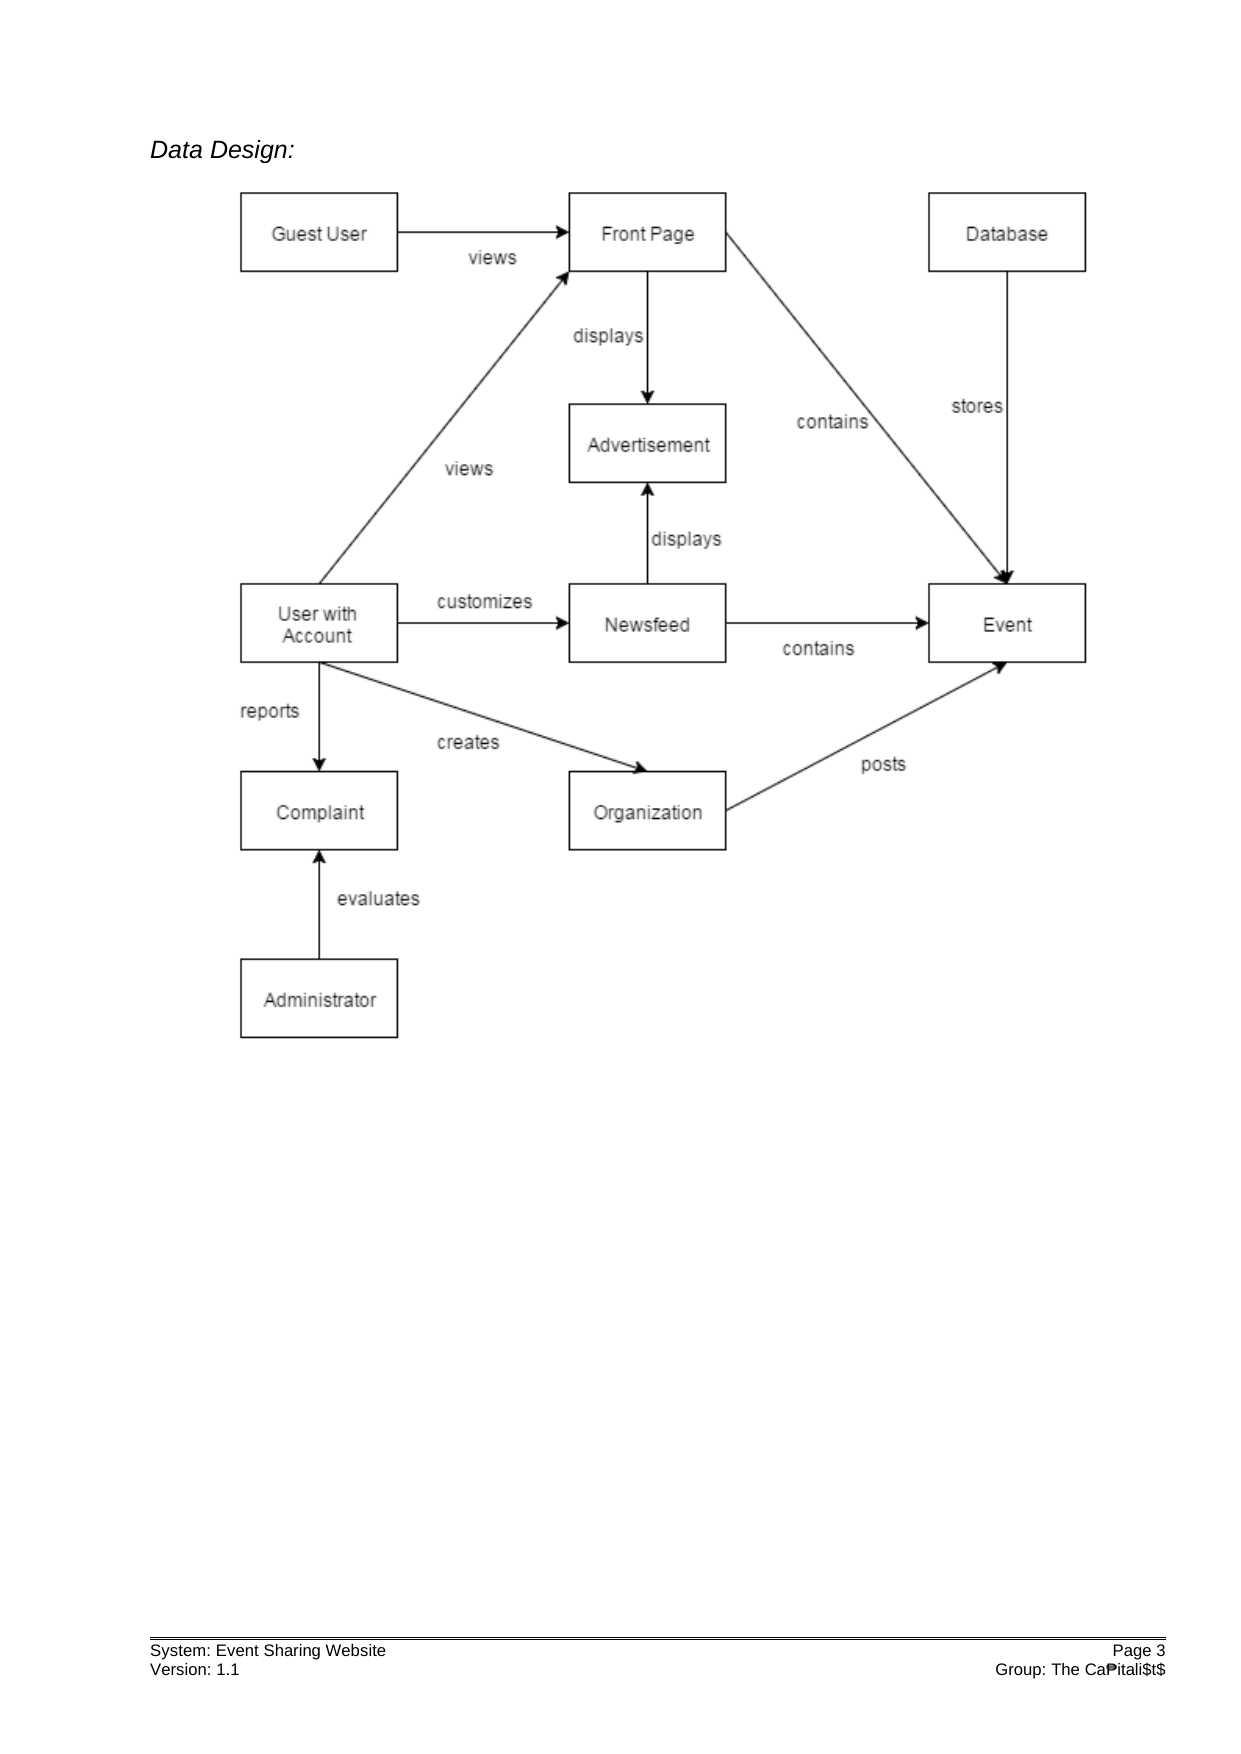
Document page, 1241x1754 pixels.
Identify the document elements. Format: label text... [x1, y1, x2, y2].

text Data Design: [150, 136, 1166, 164]
